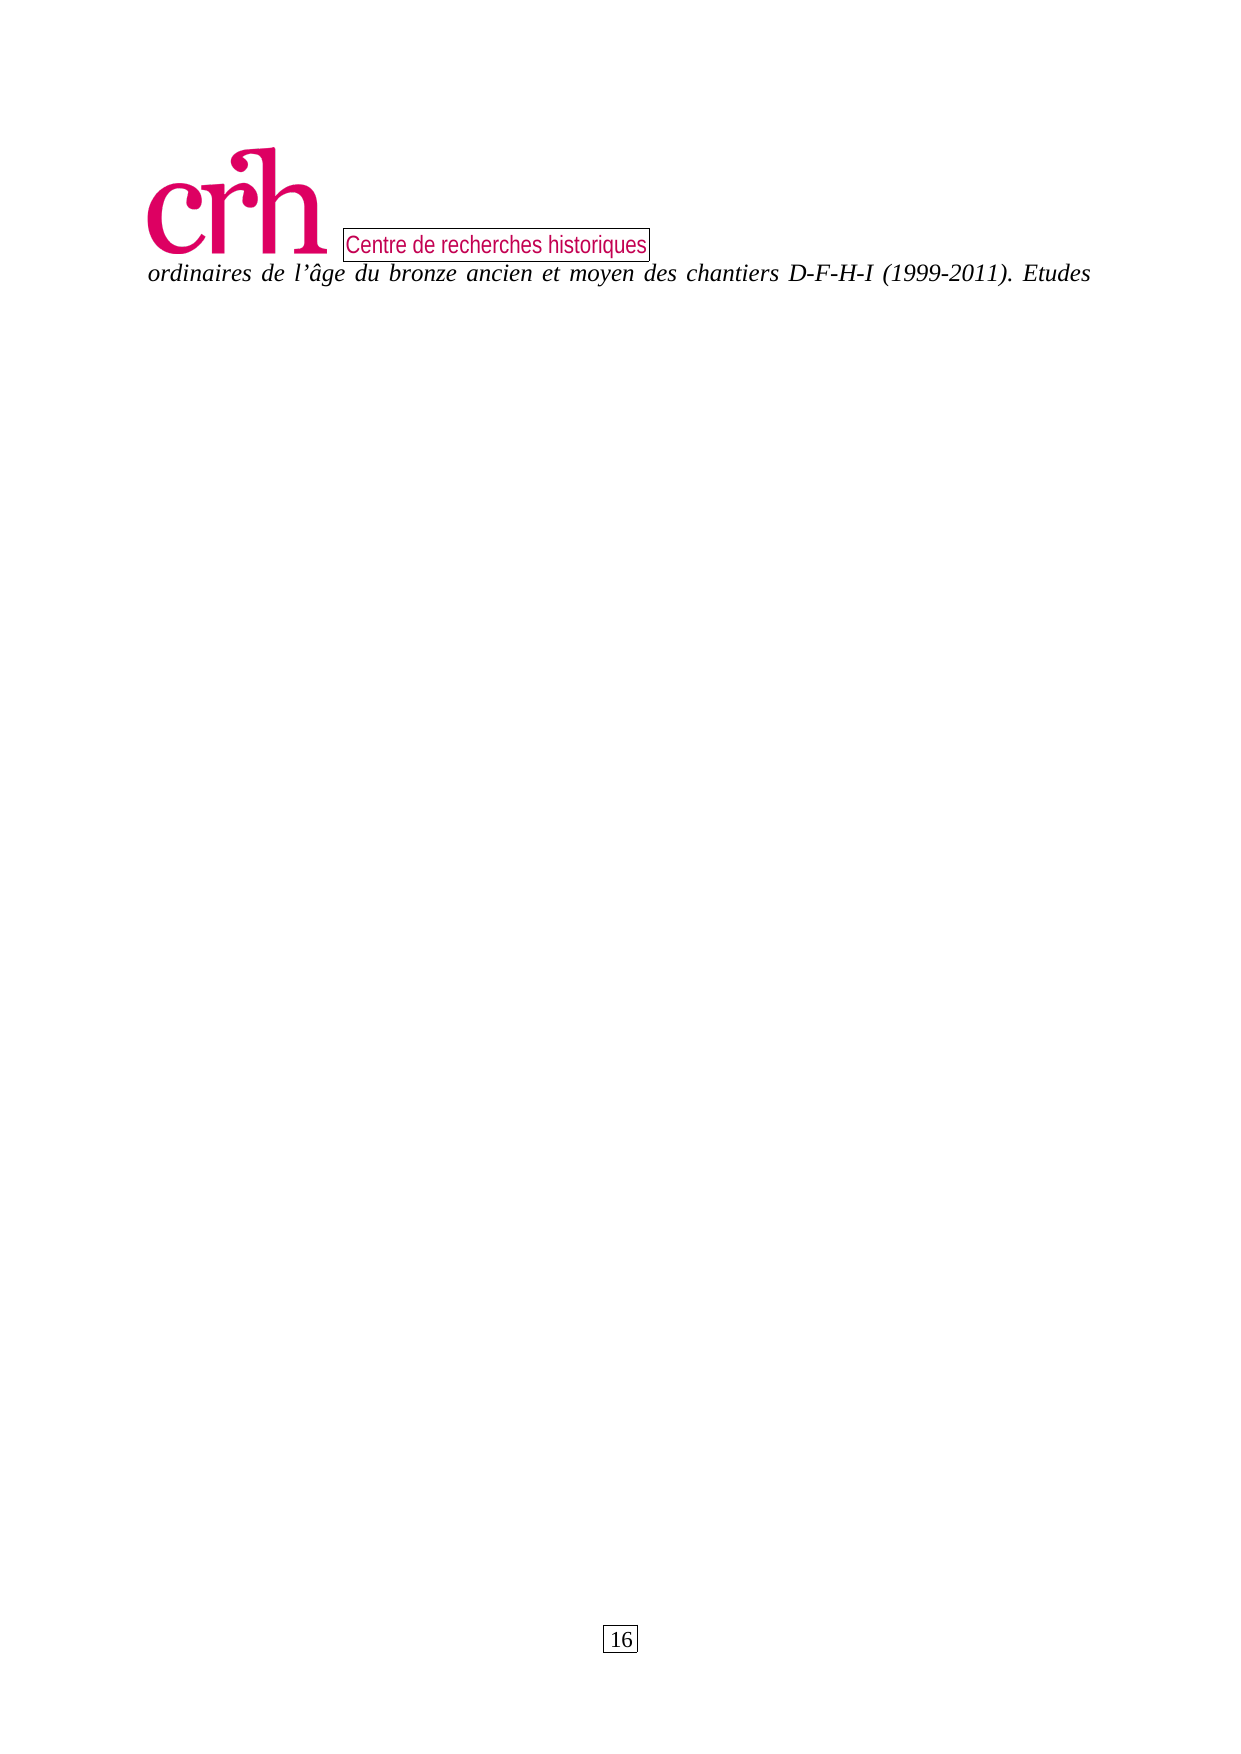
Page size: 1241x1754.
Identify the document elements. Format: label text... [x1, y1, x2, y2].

picture [147, 147, 327, 254]
text ordinaires de l’âge du bronze ancien et moyen des chantiers D-F-H-I (1999-2011). Etudes [148, 258, 1093, 287]
